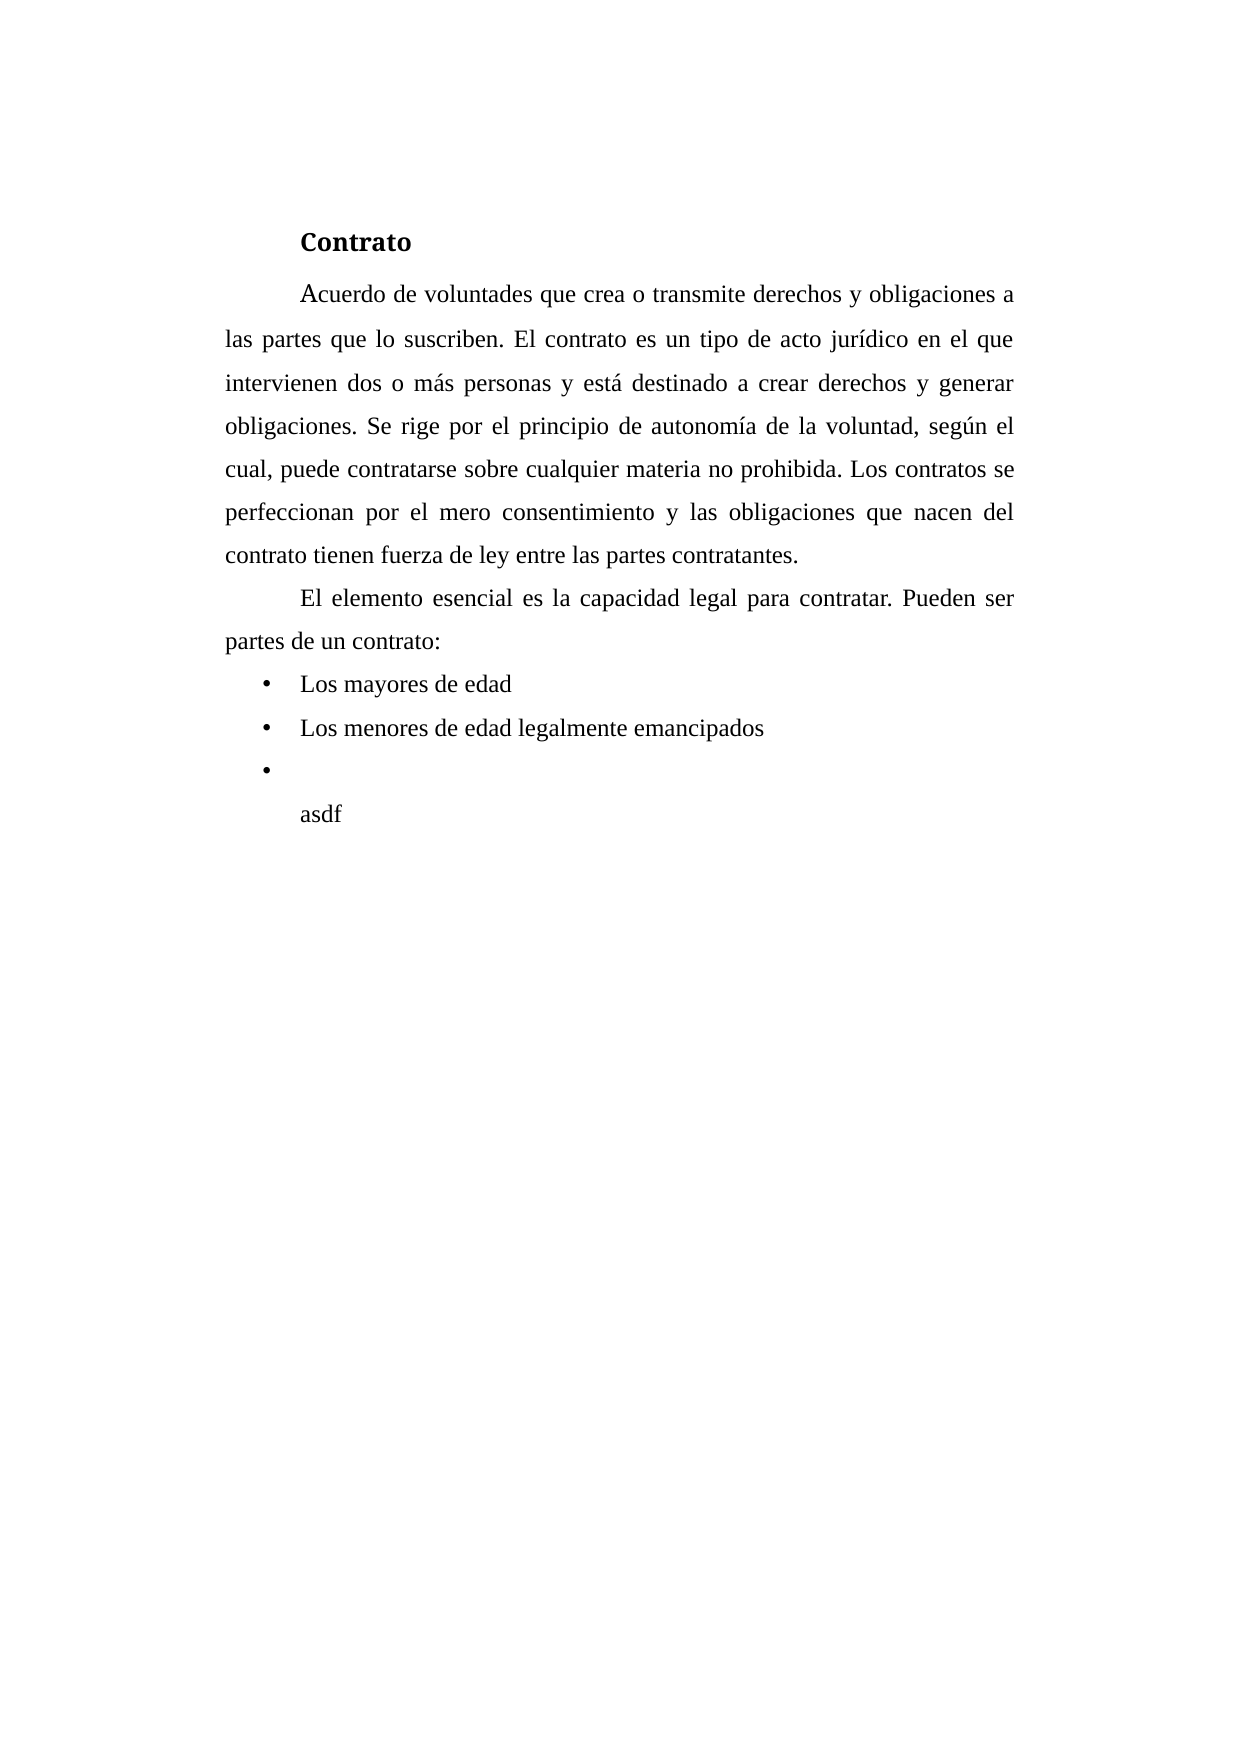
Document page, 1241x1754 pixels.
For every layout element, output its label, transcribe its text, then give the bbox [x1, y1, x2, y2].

list Los menores de edad legalmente emancipados [262, 713, 1015, 741]
text Contrato [225, 225, 1015, 259]
text Acuerdo de voluntades que crea o transmite derechos y obligaciones a las partes que lo suscriben. El contrato es un tipo de acto jurídico en el que intervienen dos o más personas y está destinado a crear derechos y generar obligaciones. Se rige por el principio de autonomía de la voluntad, según el cual, puede contratarse sobre cualquier materia no prohibida. Los contratos se perfeccionan por el mero consentimiento y las obligaciones que nacen del contrato tienen fuerza de ley entre las partes contratantes. [225, 276, 1015, 569]
list Los mayores de edad [262, 669, 1015, 698]
text El elemento esencial es la capacidad legal para contratar. Pueden ser partes de un contrato: [225, 583, 1015, 655]
text asdf [225, 799, 1015, 828]
